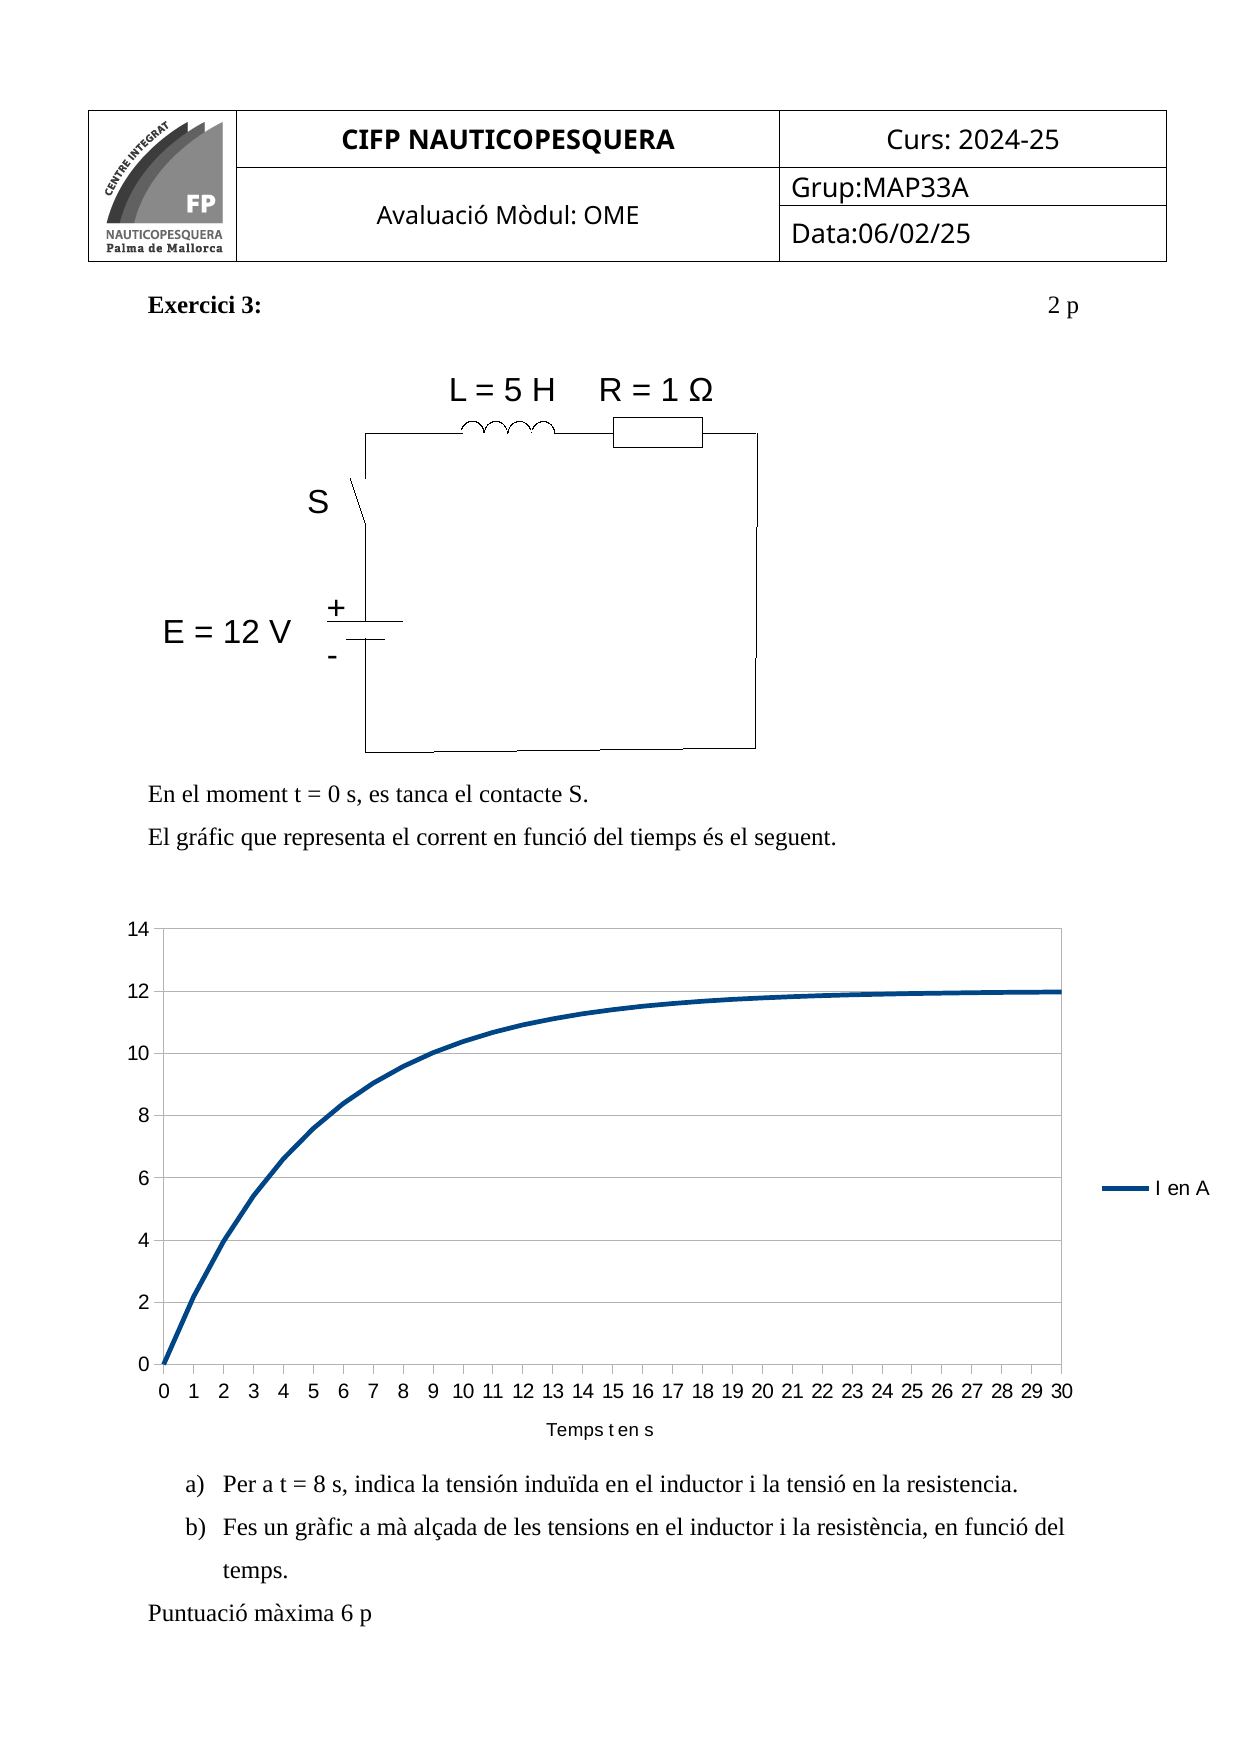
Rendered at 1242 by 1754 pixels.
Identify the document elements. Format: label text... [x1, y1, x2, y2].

text Exercici 3: 2 p [148, 290, 1094, 319]
picture [100, 111, 229, 260]
text En el moment t = 0 s, es tanca el contacte S. [148, 779, 1094, 808]
list Fes un gràfic a mà alçada de les tensions en el inductor i la resistència, en funció del temps. [185, 1512, 1094, 1584]
list Per a t = 8 s, indica la tensión induïda en el inductor i la tensió en la resistencia. [185, 1472, 1094, 1498]
text El gráfic que representa el corrent en funció del tiemps és el seguent. [148, 822, 1094, 851]
text Puntuació màxima 6 p [148, 1598, 1094, 1627]
